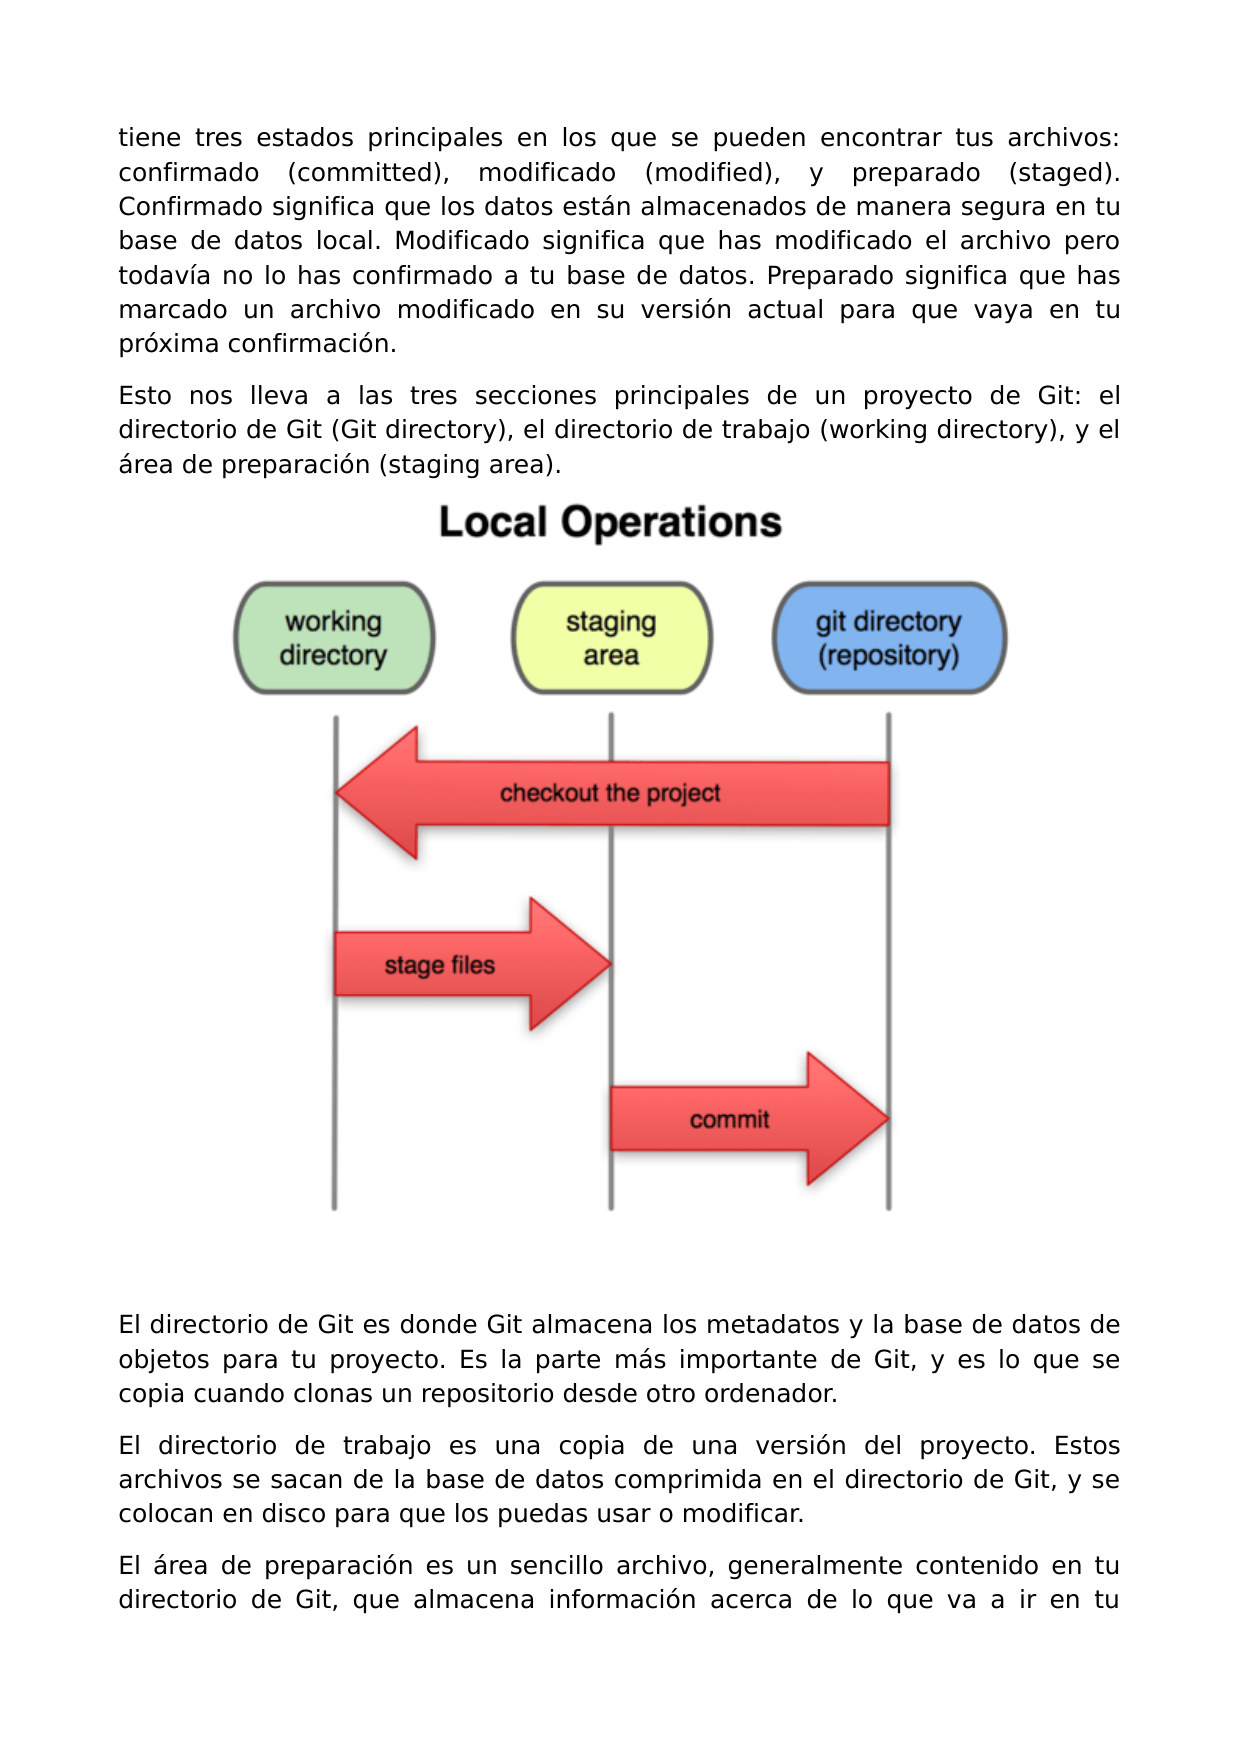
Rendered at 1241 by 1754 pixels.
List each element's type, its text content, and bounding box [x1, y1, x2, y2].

text tiene tres estados principales en los que se pueden encontrar tus archivos: confirmado (committed), modificado (modified), y preparado (staged). Confirmado significa que los datos están almacenados de manera segura en tu base de datos local. Modificado significa que has modificado el archivo pero todavía no lo has confirmado a tu base de datos. Preparado significa que has marcado un archivo modificado en su versión actual para que vaya en tu próxima confirmación. [118, 118, 1122, 359]
text El directorio de Git es donde Git almacena los metadatos y la base de datos de objetos para tu proyecto. Es la parte más importante de Git, y es lo que se copia cuando clonas un repositorio desde otro ordenador. [118, 1305, 1122, 1408]
text El área de preparación es un sencillo archivo, generalmente contenido en tu directorio de Git, que almacena información acerca de lo que va a ir en tu [118, 1546, 1122, 1615]
text Esto nos lleva a las tres secciones principales de un proyecto de Git: el directorio de Git (Git directory), el directorio de trabajo (working directory), y el área de preparación (staging area). [118, 376, 1122, 479]
picture [229, 496, 1011, 1215]
text El directorio de trabajo es una copia de una versión del proyecto. Estos archivos se sacan de la base de datos comprimida en el directorio de Git, y se colocan en disco para que los puedas usar o modificar. [118, 1426, 1122, 1529]
